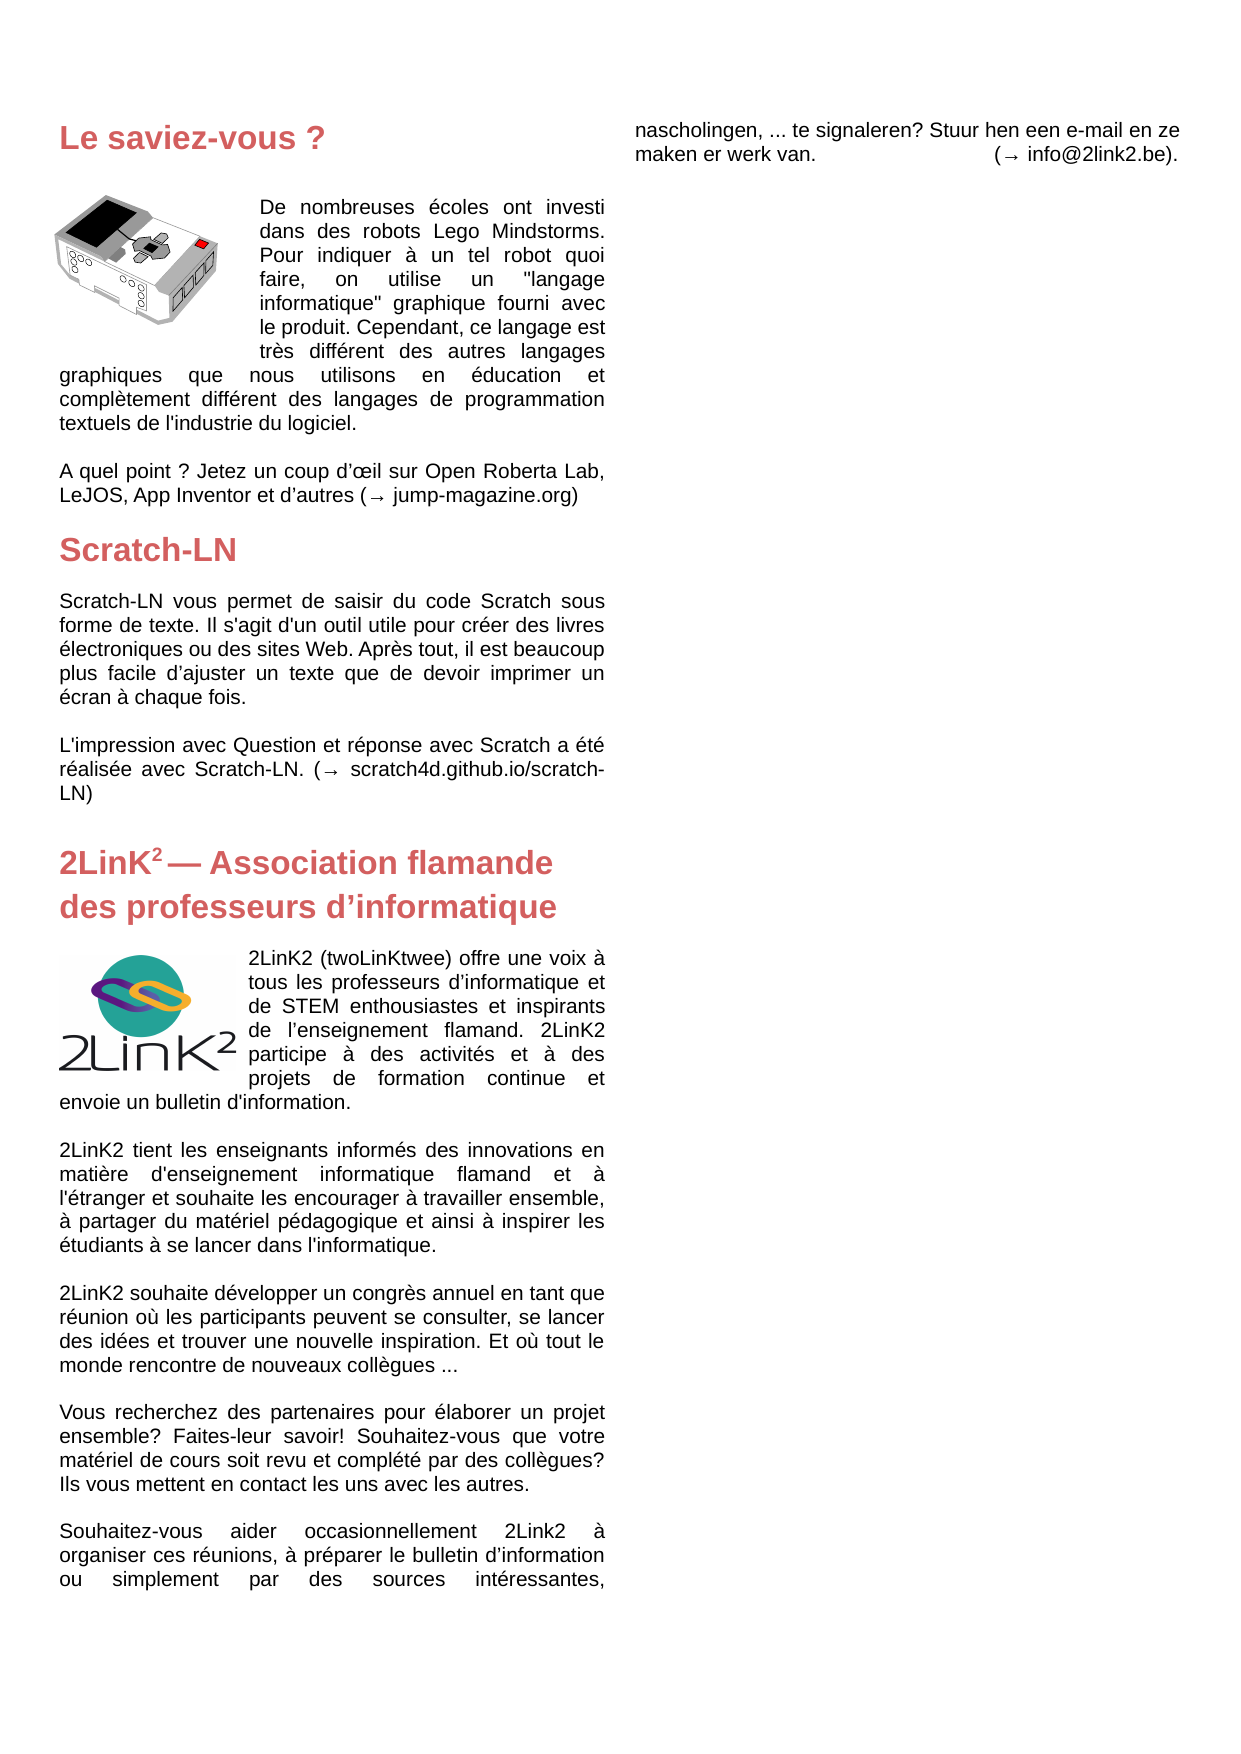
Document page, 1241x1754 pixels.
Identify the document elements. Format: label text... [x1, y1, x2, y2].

text L'impression avec Question et réponse avec Scratch a été réalisée avec Scratch-LN. (→ scratch4d.github.io/scratch-LN) [59, 733, 605, 805]
text 2LinK2 — Association flamande des professeurs d’informatique [59, 843, 605, 926]
text Souhaitez-vous aider occasionnellement 2Link2 à organiser ces réunions, à préparer le bulletin d’information ou simplement par des sources intéressantes, [59, 1519, 605, 1591]
text Scratch-LN vous permet de saisir du code Scratch sous forme de texte. Il s'agit d'un outil utile pour créer des livres électroniques ou des sites Web. Après tout, il est beaucoup plus facile d’ajuster un texte que de devoir imprimer un écran à chaque fois. [59, 589, 605, 709]
text A quel point ? Jetez un coup d’œil sur Open Roberta Lab, LeJOS, App Inventor et d’autres (→ jump-magazine.org) [59, 458, 605, 506]
text De nombreuses écoles ont investi dans des robots Lego Mindstorms. Pour indiquer à un tel robot quoi faire, on utilise un "langage informatique" graphique fourni avec le produit. Cependant, ce langage est très différent des autres langages graphiques que nous utilisons en éducation et complètement différent des langages de programmation textuels de l'industrie du logiciel. [59, 195, 605, 434]
text nascholingen, ... te signaleren? Stuur hen een e-mail en ze maken er werk van. (→ info@2link2.be). [635, 118, 1181, 166]
text 2LinK2 tient les enseignants informés des innovations en matière d'enseignement informatique flamand et à l'étranger et souhaite les encourager à travailler ensemble, à partager du matériel pédagogique et ainsi à inspirer les étudiants à se lancer dans l'informatique. [59, 1137, 605, 1257]
picture [59, 955, 237, 1071]
text 2LinK2 souhaite développer un congrès annuel en tant que réunion où les participants peuvent se consulter, se lancer des idées et trouver une nouvelle inspiration. Et où tout le monde rencontre de nouveaux collègues ... [59, 1281, 605, 1376]
text Vous recherchez des partenaires pour élaborer un projet ensemble? Faites-leur savoir! Souhaitez-vous que votre matériel de cours soit revu et complété par des collègues? Ils vous mettent en contact les uns avec les autres. [59, 1400, 605, 1496]
text Scratch-LN [59, 530, 605, 569]
text Le saviez-vous ? [59, 118, 605, 157]
text 2LinK2 (twoLinKtwee) offre une voix à tous les professeurs d’informatique et de STEM enthousiastes et inspirants de l’enseignement flamand. 2LinK2 participe à des activités et à des projets de formation continue et envoie un bulletin d'information. [59, 946, 605, 1114]
